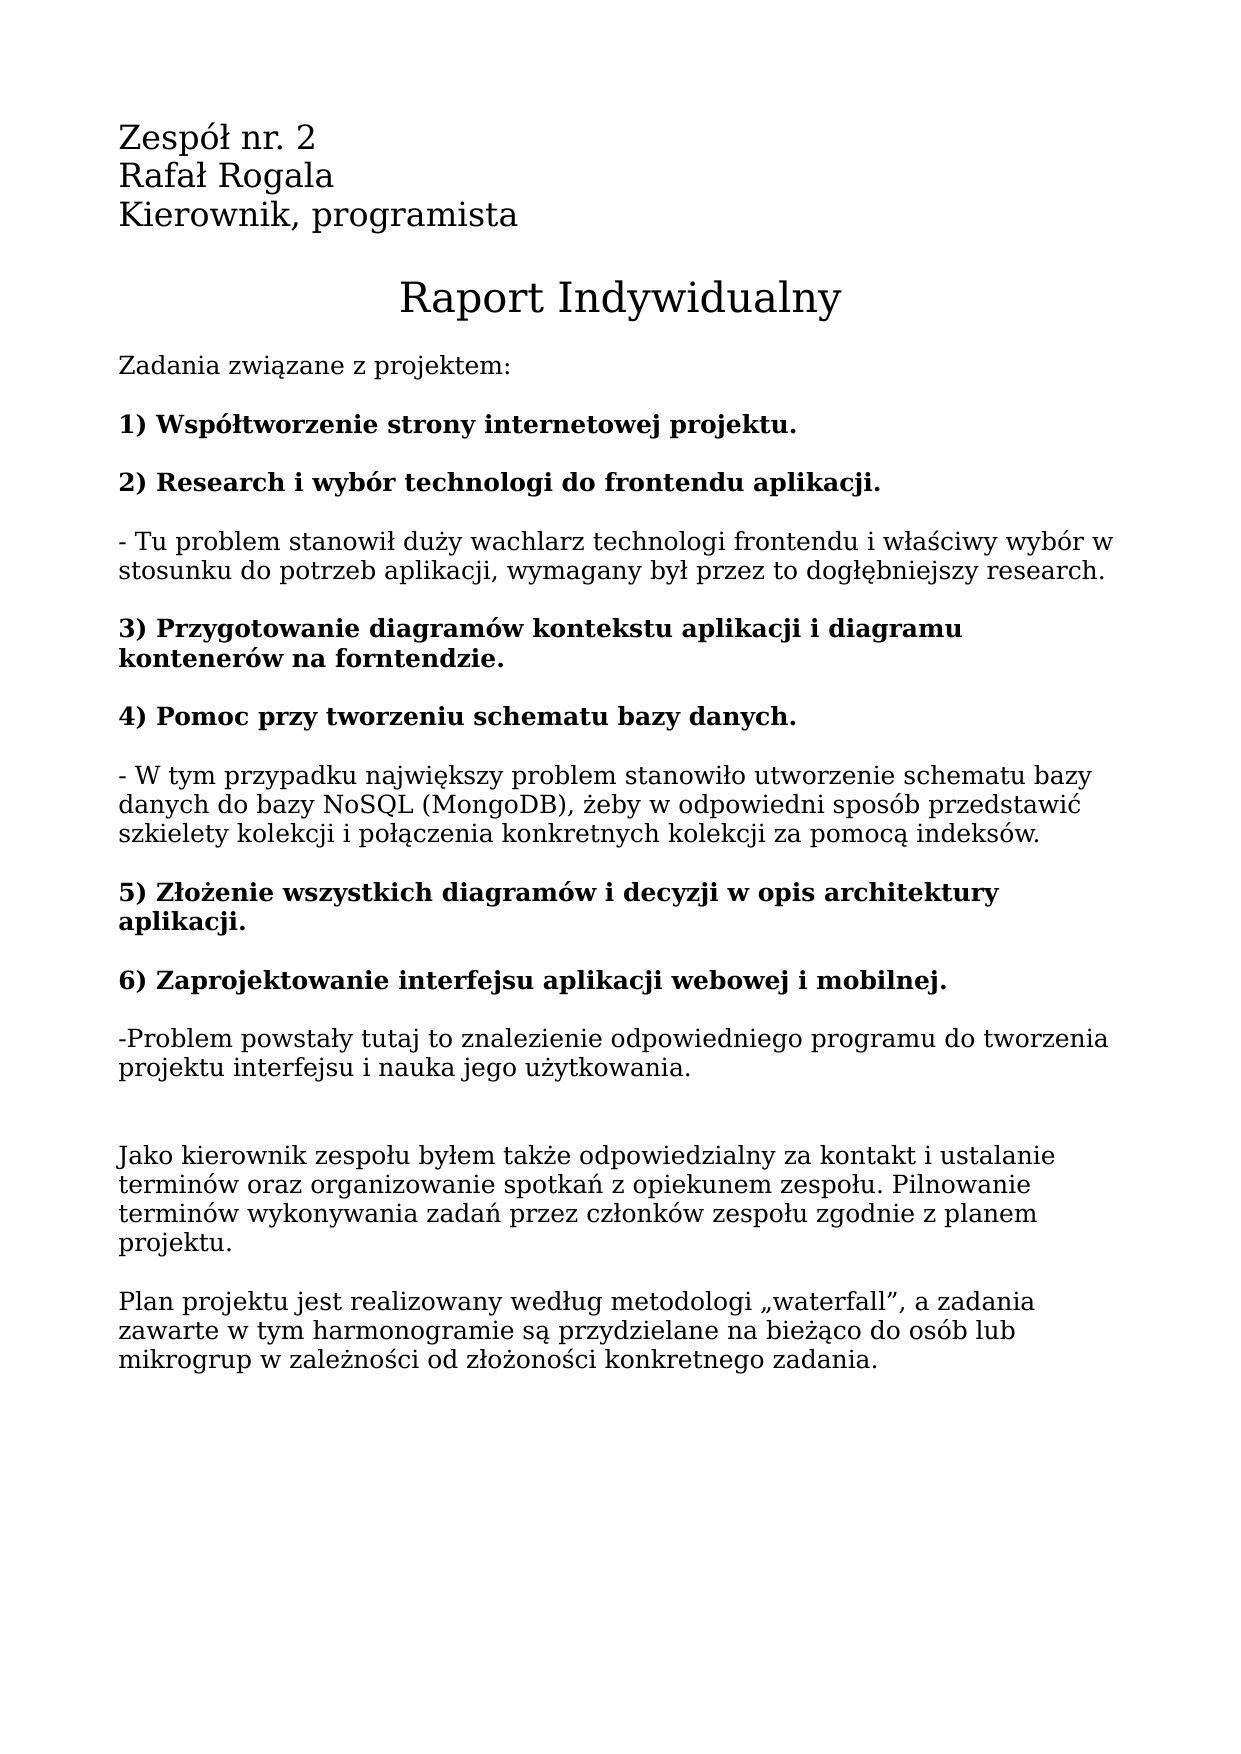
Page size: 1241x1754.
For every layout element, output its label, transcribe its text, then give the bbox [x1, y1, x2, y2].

text Jako kierownik zespołu byłem także odpowiedzialny za kontakt i ustalanie terminów oraz organizowanie spotkań z opiekunem zespołu. Pilnowanie terminów wykonywania zadań przez członków zespołu zgodnie z planem projektu. [118, 1141, 1122, 1258]
text - Tu problem stanowił duży wachlarz technologi frontendu i właściwy wybór w stosunku do potrzeb aplikacji, wymagany był przez to dogłębniejszy research. [118, 527, 1122, 585]
text Raport Indywidualny [118, 273, 1122, 322]
text Zadania związane z projektem: [118, 351, 1122, 380]
text - W tym przypadku największy problem stanowiło utworzenie schematu bazy danych do bazy NoSQL (MongoDB), żeby w odpowiedni sposób przedstawić szkielety kolekcji i połączenia konkretnych kolekcji za pomocą indeksów. [118, 761, 1122, 848]
text 2) Research i wybór technologi do frontendu aplikacji. [118, 468, 1122, 498]
text 3) Przygotowanie diagramów kontekstu aplikacji i diagramu kontenerów na forntendzie. [118, 614, 1122, 673]
text 5) Złożenie wszystkich diagramów i decyzji w opis architektury aplikacji. [118, 877, 1122, 936]
text Zespół nr. 2 [118, 118, 1122, 157]
text Rafał Rogala [118, 157, 1122, 196]
text -Problem powstały tutaj to znalezienie odpowiedniego programu do tworzenia projektu interfejsu i nauka jego użytkowania. [118, 1024, 1122, 1083]
text Plan projektu jest realizowany według metodologi „waterfall”, a zadania zawarte w tym harmonogramie są przydzielane na bieżąco do osób lub mikrogrup w zależności od złożoności konkretnego zadania. [118, 1287, 1122, 1374]
text 1) Współtworzenie strony internetowej projektu. [118, 409, 1122, 439]
text 6) Zaprojektowanie interfejsu aplikacji webowej i mobilnej. [118, 966, 1122, 995]
text Kierownik, programista [118, 196, 1122, 235]
text 4) Pomoc przy tworzeniu schematu bazy danych. [118, 702, 1122, 732]
